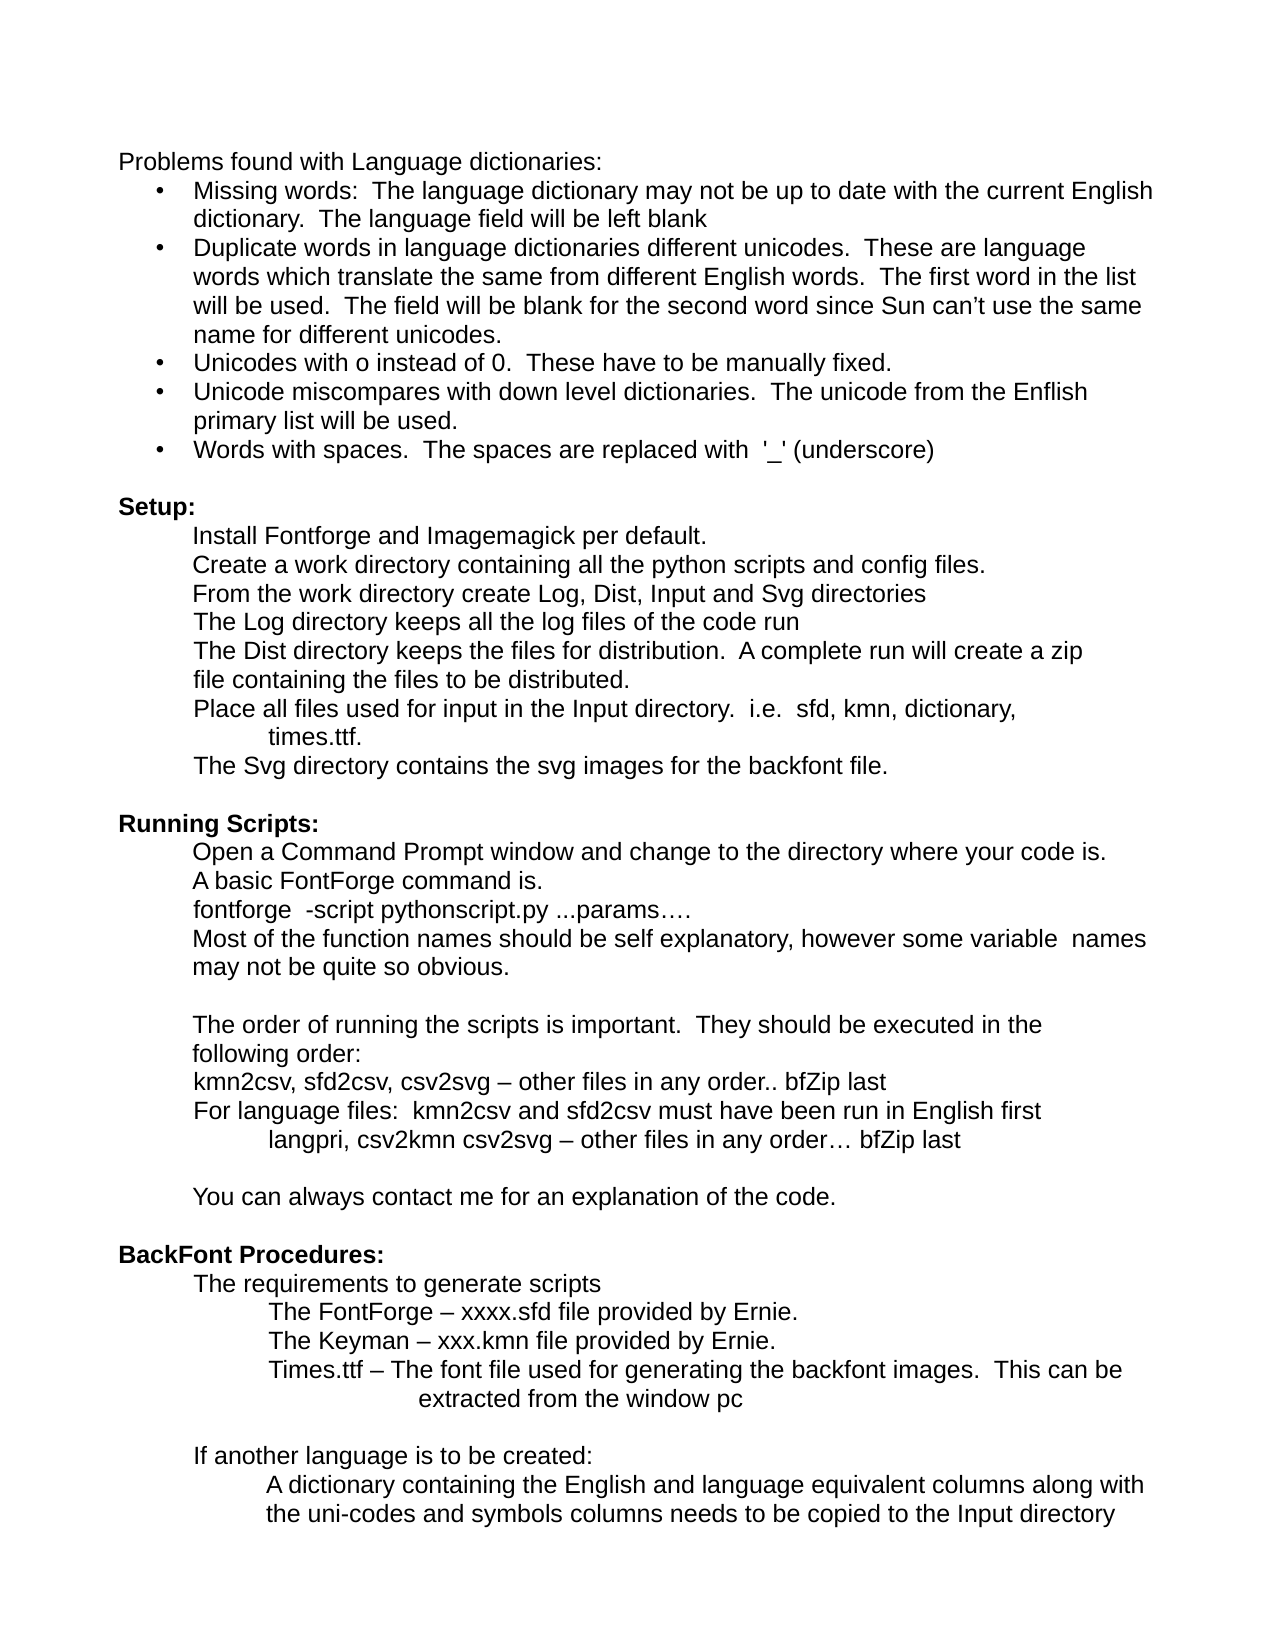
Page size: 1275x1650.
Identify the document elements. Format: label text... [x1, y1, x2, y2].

text The Svg directory contains the svg images for the backfont file. [192, 751, 1157, 780]
text following order: [192, 1039, 1157, 1067]
text Times.ttf – The font file used for generating the backfont images. This can be extracted from the window pc [118, 1355, 1157, 1412]
list Words with spaces. The spaces are replaced with '_' (underscore) [156, 435, 1157, 464]
text fontforge -script pythonscript.py ...params…. [192, 895, 1157, 924]
text If another language is to be created: [118, 1441, 1157, 1470]
list Missing words: The language dictionary may not be up to date with the current English dictionary. The language field will be left blank [156, 176, 1157, 233]
text The Keyman – xxx.kmn file provided by Ernie. [118, 1326, 1157, 1355]
text kmn2csv, sfd2csv, csv2svg – other files in any order.. bfZip last [192, 1067, 1157, 1096]
text Most of the function names should be self explanatory, however some variable names may not be quite so obvious. [192, 924, 1157, 981]
list Duplicate words in language dictionaries different unicodes. These are language words which translate the same from different English words. The first word in the list will be used. The field will be blank for the second word since Sun can’t use the same name for different unicodes. [156, 233, 1157, 348]
text Setup: [118, 492, 1157, 521]
text The FontForge – xxxx.sfd file provided by Ernie. [118, 1297, 1157, 1326]
text the uni-codes and symbols columns needs to be copied to the Input directory [266, 1499, 1157, 1527]
text Open a Command Prompt window and change to the directory where your code is. [192, 837, 1157, 866]
text The requirements to generate scripts [118, 1269, 1157, 1297]
text Install Fontforge and Imagemagick per default. [192, 521, 1157, 550]
text You can always contact me for an explanation of the code. [192, 1182, 1157, 1211]
text langpri, csv2kmn csv2svg – other files in any order… bfZip last [118, 1125, 1157, 1154]
list Unicode miscompares with down level dictionaries. The unicode from the Enflish primary list will be used. [156, 377, 1157, 435]
text The Log directory keeps all the log files of the code run [192, 607, 1157, 636]
text Place all files used for input in the Input directory. i.e. sfd, kmn, dictionary, times.ttf. [192, 694, 1157, 751]
text For language files: kmn2csv and sfd2csv must have been run in English first [118, 1096, 1157, 1125]
text The Dist directory keeps the files for distribution. A complete run will create a zip file containing the files to be distributed. [192, 636, 1157, 694]
text BackFont Procedures: [118, 1240, 1157, 1269]
list Unicodes with o instead of 0. These have to be manually fixed. [156, 348, 1157, 377]
text A basic FontForge command is. [192, 866, 1157, 895]
text Running Scripts: [118, 809, 1157, 837]
text A dictionary containing the English and language equivalent columns along with [266, 1470, 1157, 1499]
text Problems found with Language dictionaries: [118, 147, 1157, 176]
text From the work directory create Log, Dist, Input and Svg directories [192, 579, 1157, 607]
text Create a work directory containing all the python scripts and config files. [192, 550, 1157, 579]
text The order of running the scripts is important. They should be executed in the [192, 1010, 1157, 1039]
